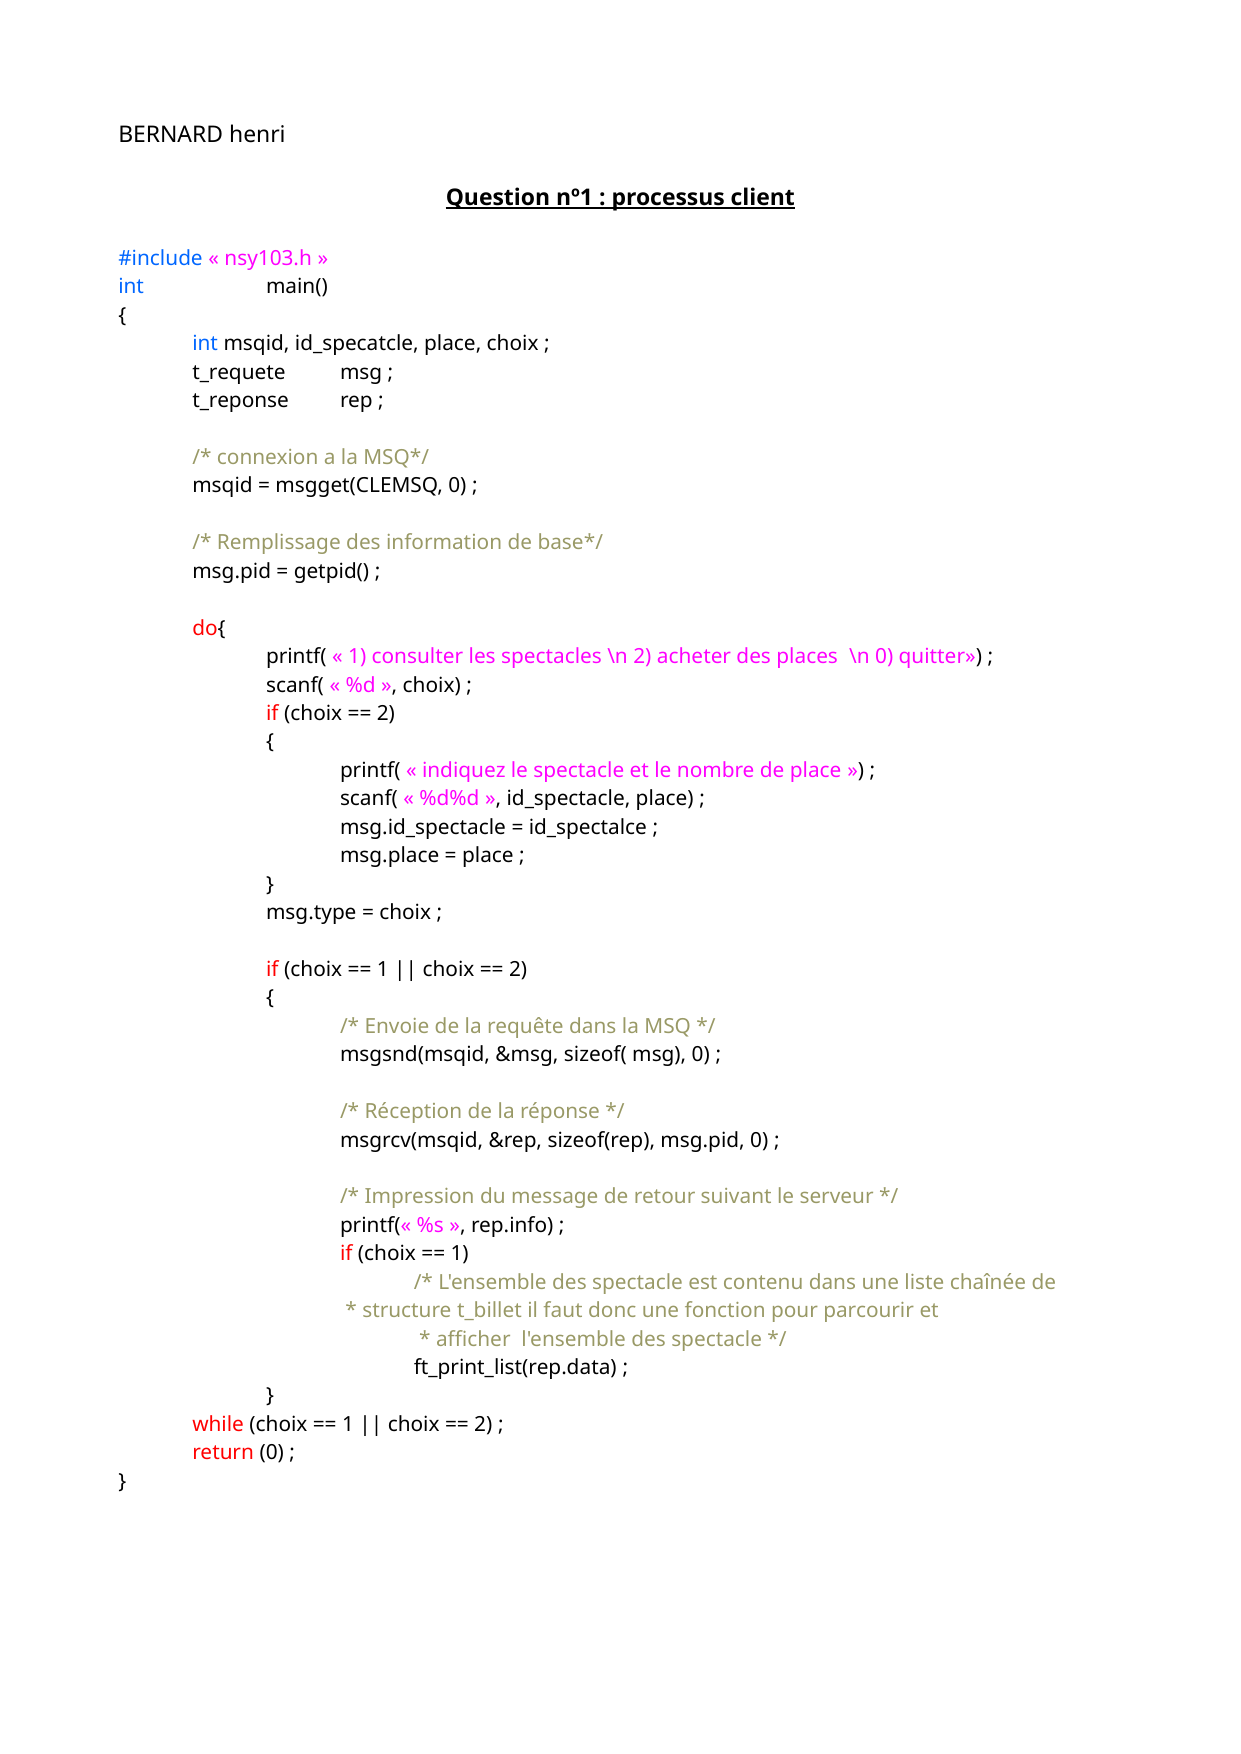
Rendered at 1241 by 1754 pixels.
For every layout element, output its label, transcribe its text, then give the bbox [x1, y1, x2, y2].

text { [118, 727, 1122, 755]
text do{ [118, 613, 1122, 641]
text msgrcv(msqid, &rep, sizeof(rep), msg.pid, 0) ; [118, 1125, 1122, 1153]
text printf(« %s », rep.info) ; [118, 1210, 1122, 1238]
text /* Impression du message de retour suivant le serveur */ [118, 1182, 1122, 1210]
text } [118, 1466, 1122, 1494]
text /* Remplissage des information de base*/ [118, 527, 1122, 556]
text } [118, 1381, 1122, 1409]
text ft_print_list(rep.data) ; [118, 1352, 1122, 1381]
text BERNARD henri [118, 118, 1122, 149]
text /* connexion a la MSQ*/ [118, 442, 1122, 471]
text if (choix == 1 || choix == 2) [118, 954, 1122, 982]
text } [118, 869, 1122, 897]
text Question nº1 : processus client [118, 181, 1122, 212]
text /* L'ensemble des spectacle est contenu dans une liste chaînée de * structure t_billet il faut donc une fonction pour parcourir et [118, 1267, 1122, 1324]
text printf( « indiquez le spectacle et le nombre de place ») ; [118, 755, 1122, 783]
text #include « nsy103.h » [118, 243, 1122, 272]
text * afficher l'ensemble des spectacle */ [118, 1324, 1122, 1352]
text if (choix == 1) [118, 1238, 1122, 1267]
text /* Envoie de la requête dans la MSQ */ [118, 1011, 1122, 1039]
text t_requete msg ; [118, 357, 1122, 385]
text scanf( « %d », choix) ; [118, 670, 1122, 698]
text { [118, 982, 1122, 1011]
text { [118, 300, 1122, 328]
text msg.place = place ; [118, 840, 1122, 869]
text scanf( « %d%d », id_spectacle, place) ; [118, 783, 1122, 812]
text msgsnd(msqid, &msg, sizeof( msg), 0) ; [118, 1039, 1122, 1068]
text msqid = msgget(CLEMSQ, 0) ; [118, 471, 1122, 499]
text msg.pid = getpid() ; [118, 556, 1122, 584]
text int main() [118, 272, 1122, 300]
text return (0) ; [118, 1437, 1122, 1466]
text msg.type = choix ; [118, 897, 1122, 926]
text while (choix == 1 || choix == 2) ; [118, 1409, 1122, 1437]
text t_reponse rep ; [118, 385, 1122, 414]
text if (choix == 2) [118, 698, 1122, 727]
text int msqid, id_specatcle, place, choix ; [118, 328, 1122, 357]
text /* Réception de la réponse */ [118, 1096, 1122, 1125]
text printf( « 1) consulter les spectacles \n 2) acheter des places \n 0) quitter») ; [118, 641, 1122, 670]
text msg.id_spectacle = id_spectalce ; [118, 812, 1122, 840]
